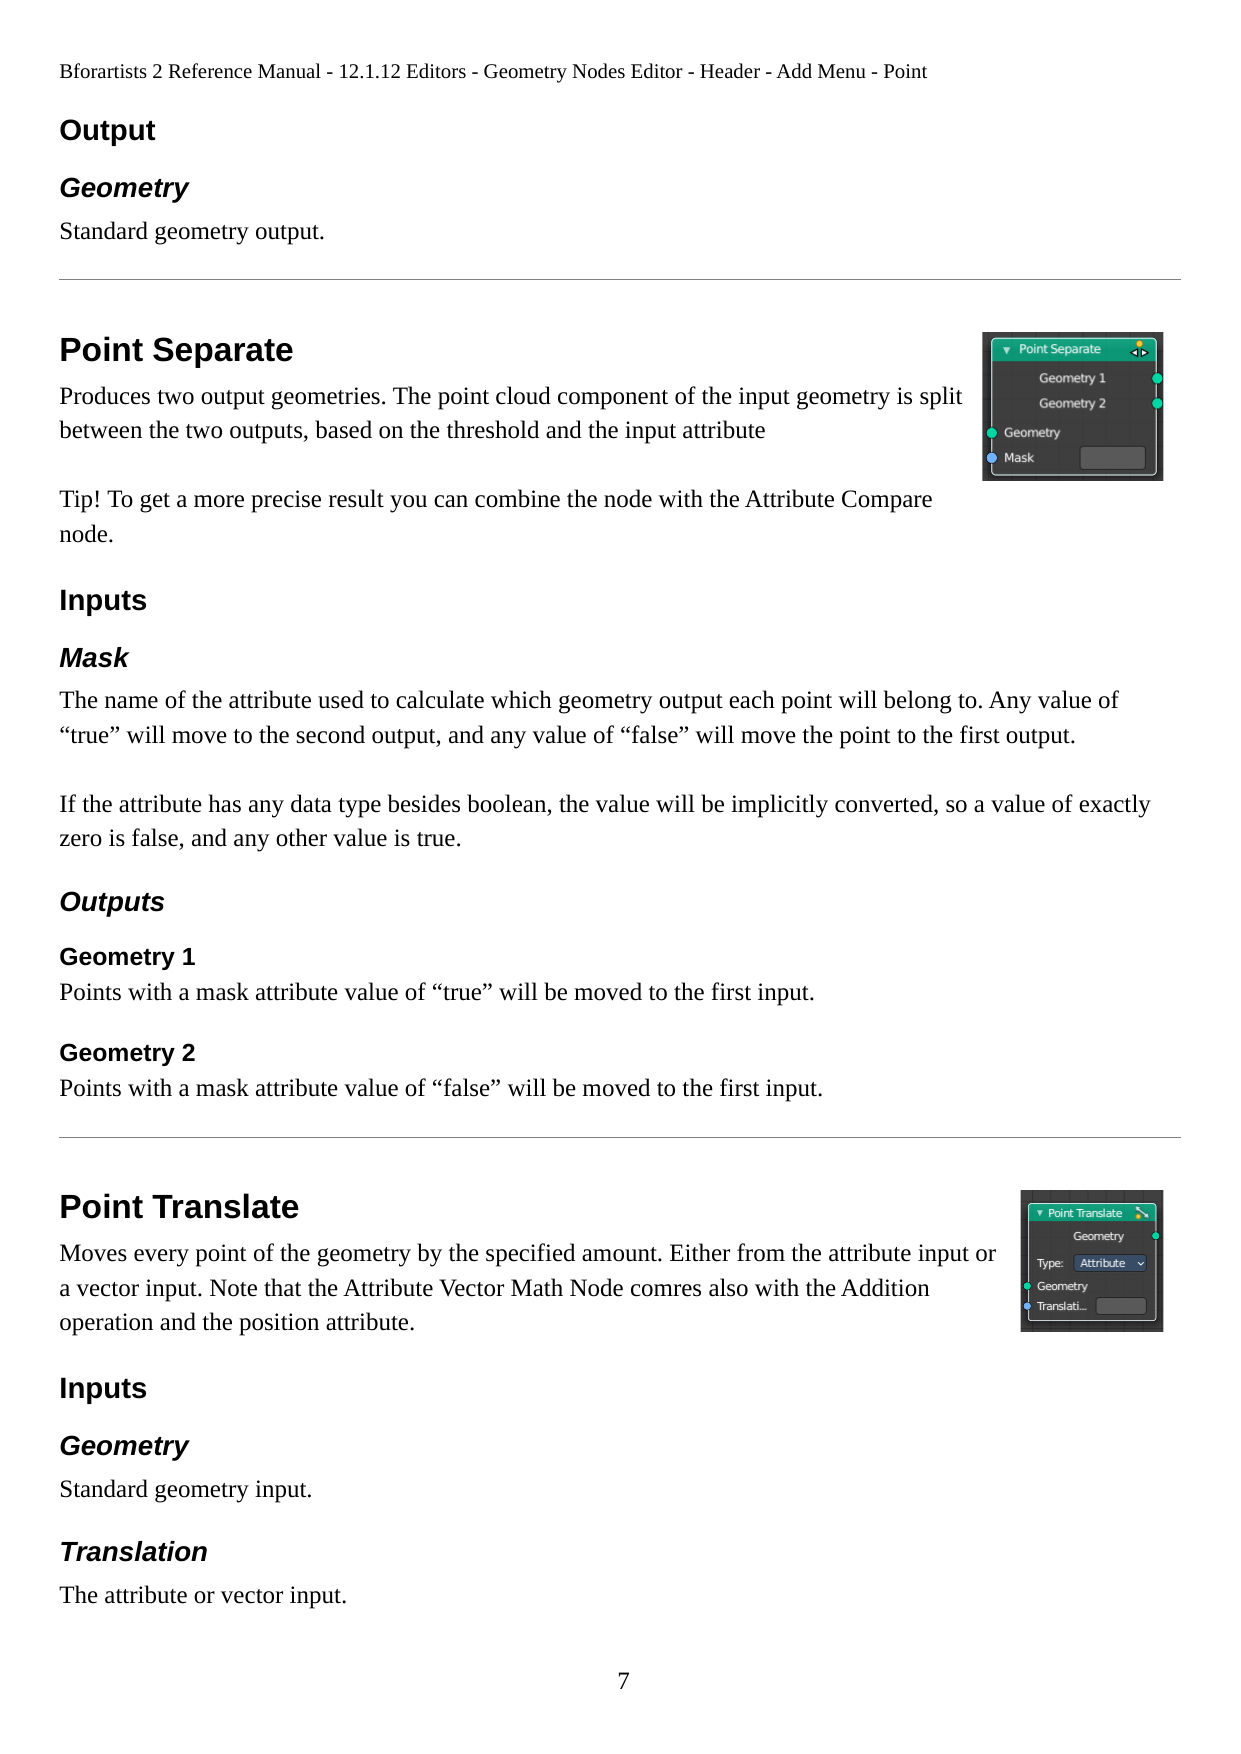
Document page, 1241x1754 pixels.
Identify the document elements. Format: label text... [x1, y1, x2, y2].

text Produces two output geometries. The point cloud component of the input geometry is split between the two outputs, based on the threshold and the input attribute Tip! To get a more precise result you can combine the node with the Attribute Compare node. [59, 381, 1181, 548]
subtitle Geometry 1 [59, 942, 1181, 971]
text Standard geometry output. [59, 216, 1181, 244]
subtitle Translation [59, 1536, 1181, 1567]
text Points with a mask attribute value of “false” will be moved to the first input. [59, 1073, 1181, 1102]
subtitle Geometry 2 [59, 1038, 1181, 1067]
text Standard geometry input. [59, 1474, 1181, 1503]
subtitle Point Translate [59, 1187, 1181, 1226]
subtitle Inputs [59, 582, 1181, 616]
subtitle Mask [59, 641, 1181, 673]
subtitle Geometry [59, 171, 1181, 203]
subtitle Outputs [59, 885, 1181, 917]
subtitle Point Separate [59, 330, 1181, 368]
text Moves every point of the geometry by the specified amount. Either from the attribute input or a vector input. Note that the Attribute Vector Math Node comres also with the Addition operation and the position attribute. [59, 1238, 1181, 1336]
text Points with a mask attribute value of “true” will be moved to the first input. [59, 977, 1181, 1006]
text The attribute or vector input. [59, 1580, 1181, 1609]
picture [982, 332, 1164, 481]
subtitle Inputs [59, 1371, 1181, 1405]
subtitle Output [59, 113, 1181, 146]
text The name of the attribute used to calculate which geometry output each point will belong to. Any value of “true” will move to the second output, and any value of “false” will move the point to the first output. If the attribute has any data type besides boolean, the value will be implicitly converted, so a value of exactly zero is false, and any other value is true. [59, 686, 1181, 852]
picture [1020, 1190, 1164, 1332]
subtitle Geometry [59, 1430, 1181, 1462]
